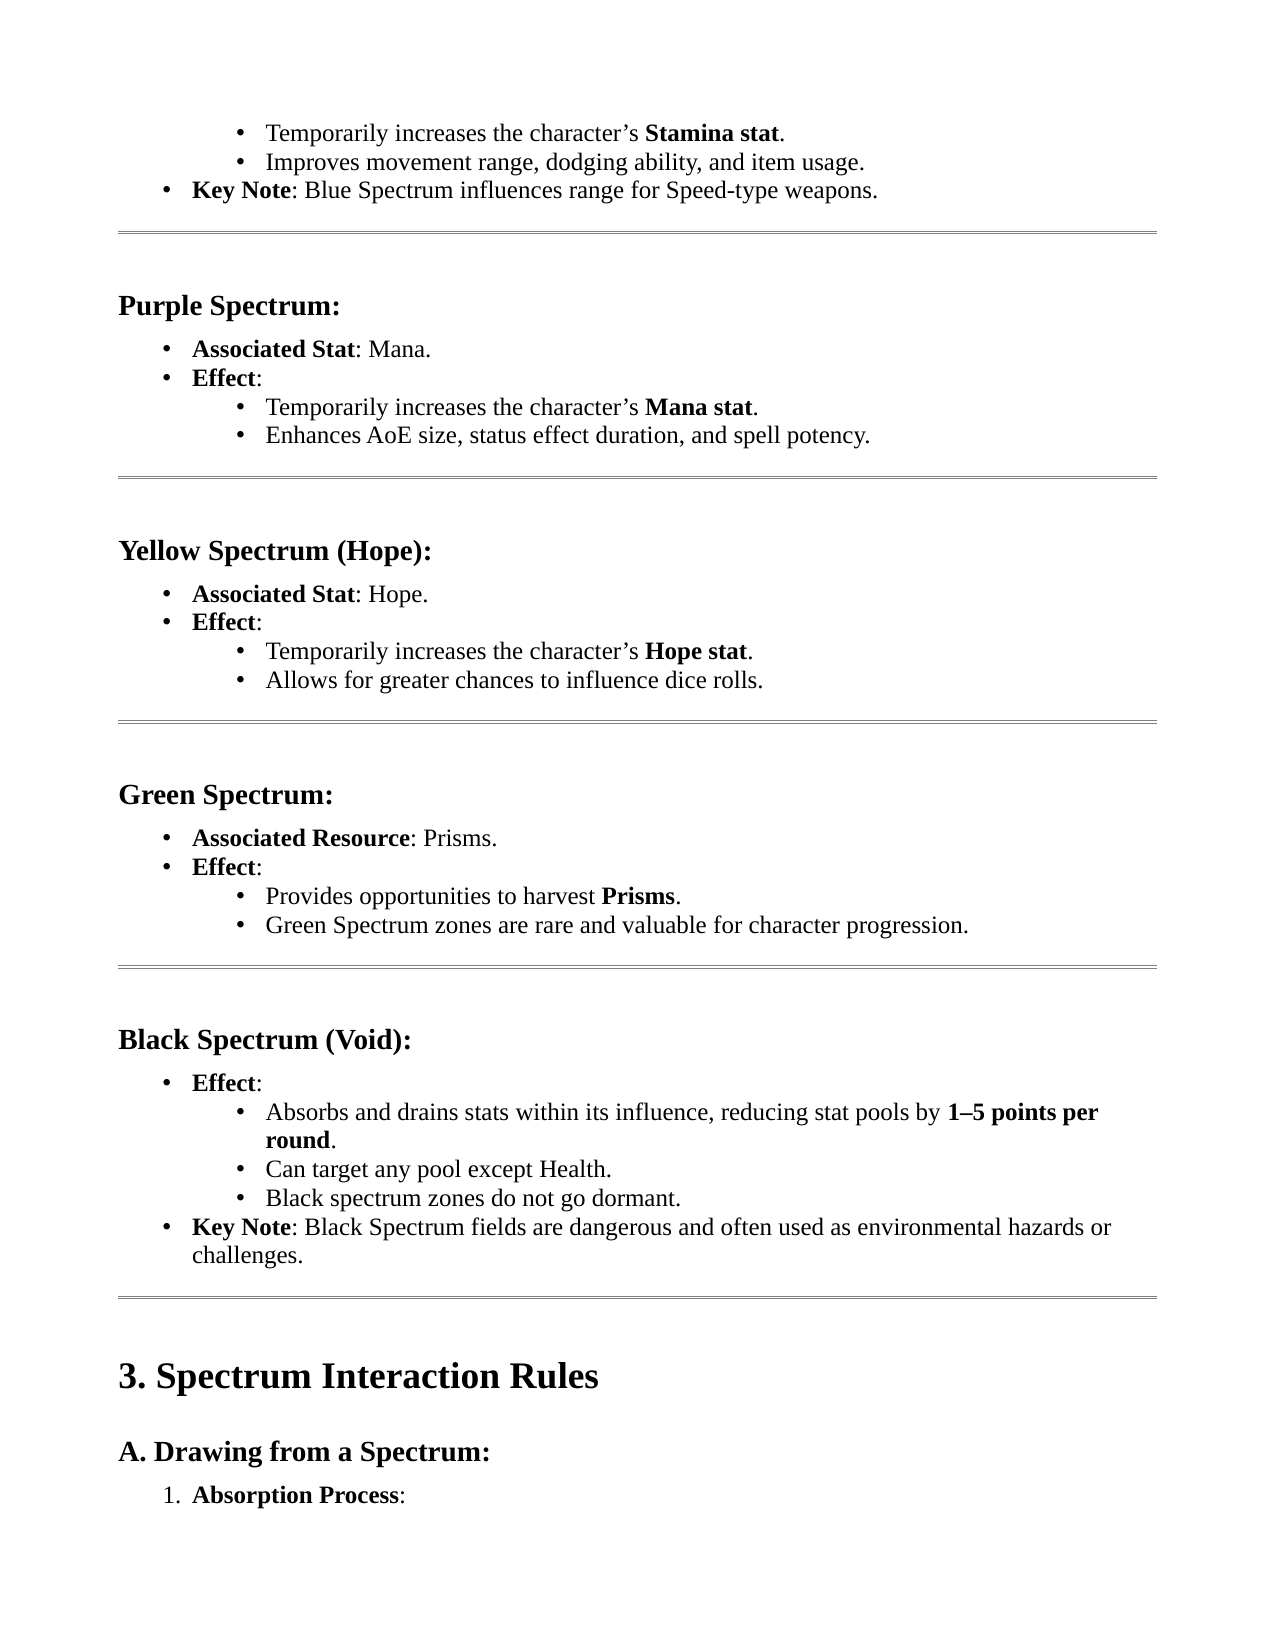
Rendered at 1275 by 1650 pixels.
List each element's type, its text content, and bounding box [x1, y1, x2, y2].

list Enhances AoE size, status effect duration, and spell potency. [236, 420, 1157, 449]
subtitle Purple Spectrum: [118, 288, 1157, 322]
list Effect: [162, 1068, 1157, 1097]
subtitle Yellow Spectrum (Hope): [118, 533, 1157, 566]
list Improves movement range, dodging ability, and item usage. [236, 147, 1157, 176]
subtitle Green Spectrum: [118, 777, 1157, 811]
list Temporarily increases the character’s Mana stat. [236, 392, 1157, 420]
list Green Spectrum zones are rare and valuable for character progression. [236, 910, 1157, 938]
list Key Note: Blue Spectrum influences range for Speed-type weapons. [162, 176, 1157, 204]
list Effect: [162, 852, 1157, 881]
list Key Note: Black Spectrum fields are dangerous and often used as environmental hazards or challenges. [162, 1212, 1157, 1269]
list Allows for greater chances to influence dice rolls. [236, 665, 1157, 694]
list Temporarily increases the character’s Stamina stat. [236, 118, 1157, 147]
list Absorbs and drains stats within its influence, reducing stat pools by 1–5 points per round. [236, 1097, 1157, 1154]
list Associated Stat: Hope. [162, 579, 1157, 607]
list Can target any pool except Health. [236, 1154, 1157, 1183]
list Associated Resource: Prisms. [162, 823, 1157, 852]
list Associated Stat: Mana. [162, 334, 1157, 363]
subtitle Black Spectrum (Void): [118, 1022, 1157, 1056]
list Effect: [162, 607, 1157, 636]
subtitle A. Drawing from a Spectrum: [118, 1434, 1157, 1467]
list Black spectrum zones do not go dormant. [236, 1183, 1157, 1212]
list Effect: [162, 363, 1157, 392]
subtitle 3. Spectrum Interaction Rules [118, 1353, 1157, 1396]
list Absorption Process: [162, 1480, 1157, 1508]
list Temporarily increases the character’s Hope stat. [236, 636, 1157, 665]
list Provides opportunities to harvest Prisms. [236, 881, 1157, 910]
